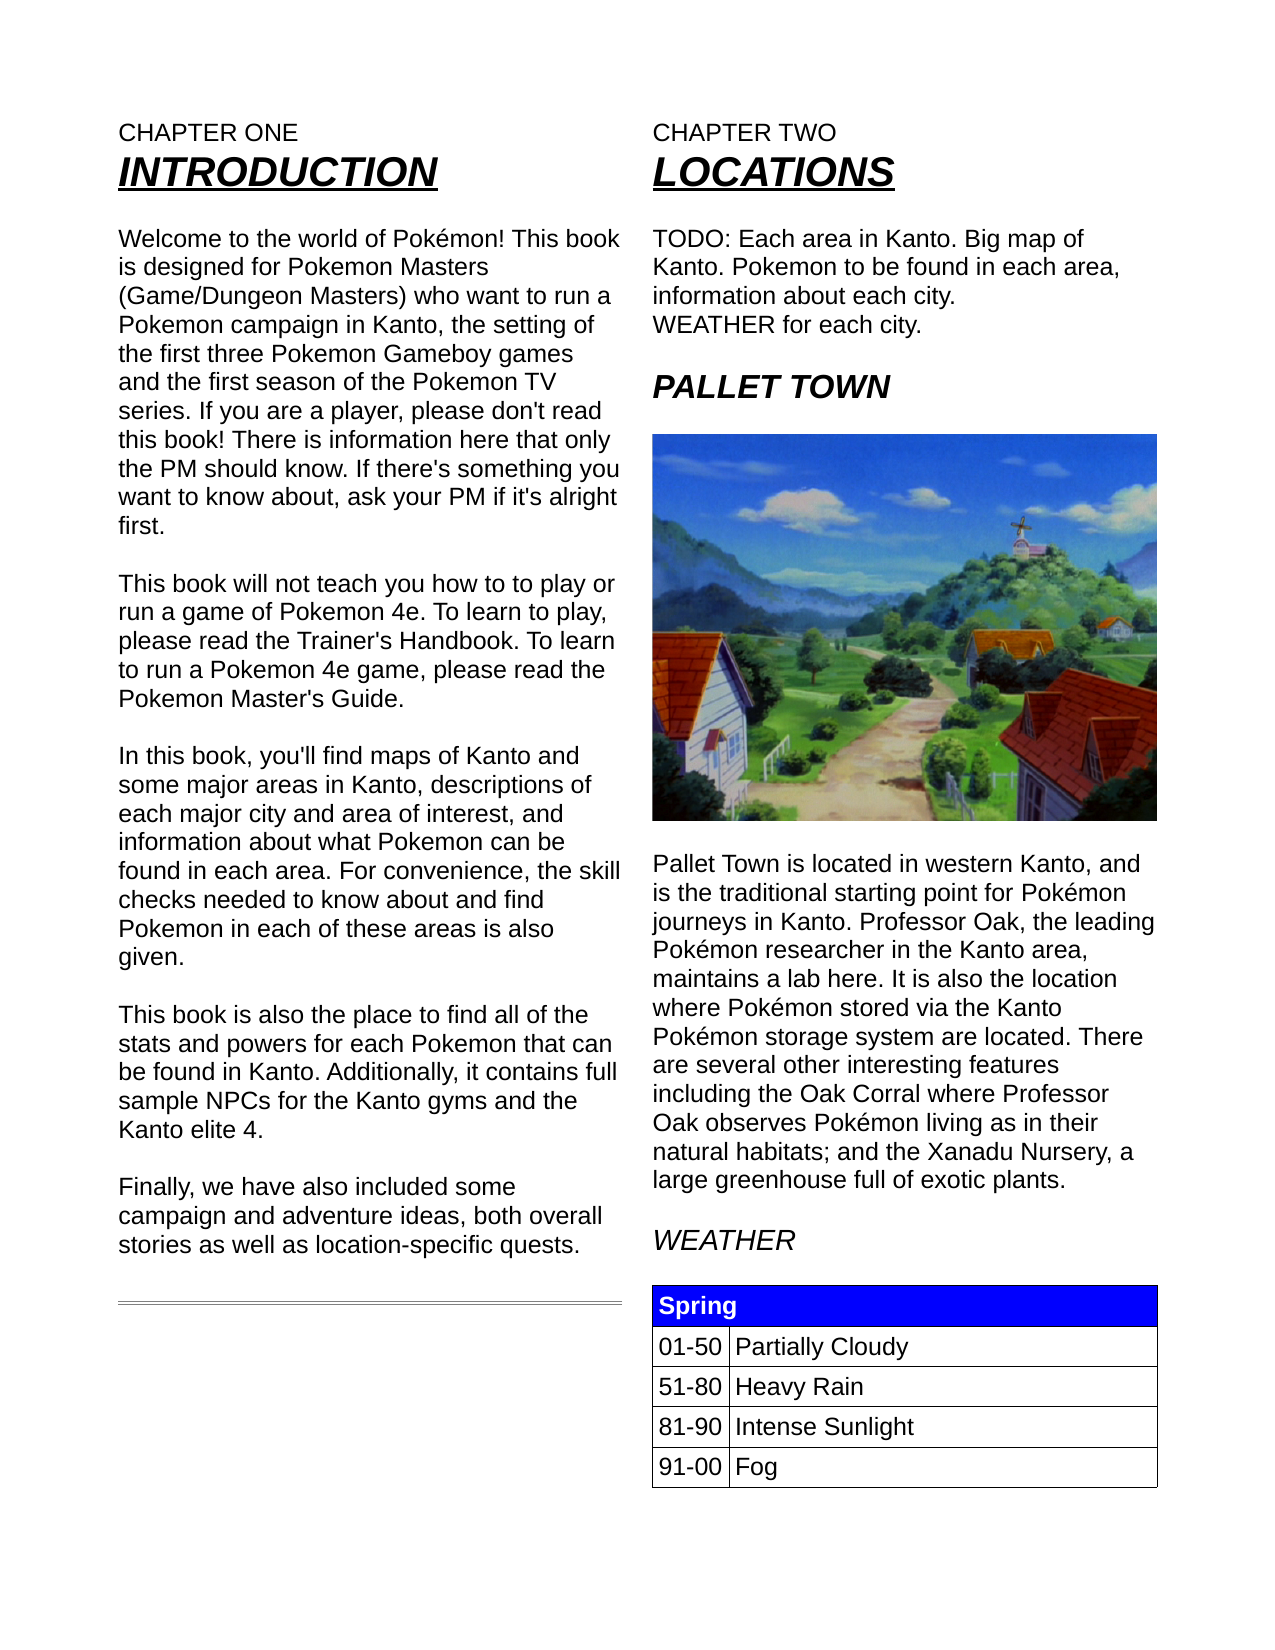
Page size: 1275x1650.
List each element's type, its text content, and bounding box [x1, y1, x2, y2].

table_cell 01-50 [653, 1327, 729, 1366]
table_cell 81-90 [653, 1407, 729, 1447]
text This book will not teach you how to to play or run a game of Pokemon 4e. To learn to play, please read the Trainer's Handbook. To learn to run a Pokemon 4e game, please read the Pokemon Master's Guide. [118, 568, 622, 712]
subtitle INTRODUCTION [118, 147, 622, 195]
table_header Spring [653, 1286, 1157, 1326]
subtitle PALLET TOWN [652, 367, 1157, 406]
text In this book, you'll find maps of Kanto and some major areas in Kanto, descriptions of each major city and area of interest, and information about what Pokemon can be found in each area. For convenience, the skill checks needed to know about and find Pokemon in each of these areas is also given. [118, 741, 622, 971]
text WEATHER for each city. [652, 310, 1157, 338]
text Welcome to the world of Pokémon! This book is designed for Pokemon Masters (Game/Dungeon Masters) who want to run a Pokemon campaign in Kanto, the setting of the first three Pokemon Gameboy games and the first season of the Pokemon TV series. If you are a player, please don't read this book! There is information here that only the PM should know. If there's something you want to know about, ask your PM if it's alright first. [118, 223, 622, 540]
table_cell Fog [730, 1448, 1157, 1487]
table_cell 91-00 [653, 1448, 729, 1487]
text Pallet Town is located in western Kanto, and is the traditional starting point for Pokémon journeys in Kanto. Professor Oak, the leading Pokémon researcher in the Kanto area, maintains a lab here. It is also the location where Pokémon stored via the Kanto Pokémon storage system are located. There are several other interesting features including the Oak Corral where Professor Oak observes Pokémon living as in their natural habitats; and the Xanadu Nursery, a large greenhouse full of exotic plants. [652, 849, 1157, 1194]
picture [652, 434, 1157, 821]
table_cell 51-80 [653, 1367, 729, 1406]
text CHAPTER ONE [118, 118, 622, 147]
subtitle LOCATIONS [652, 147, 1157, 195]
text Finally, we have also included some campaign and adventure ideas, both overall stories as well as location-specific quests. [118, 1172, 622, 1258]
subtitle WEATHER [652, 1223, 1157, 1257]
table_cell Intense Sunlight [730, 1407, 1157, 1447]
table_cell Heavy Rain [730, 1367, 1157, 1406]
text This book is also the place to find all of the stats and powers for each Pokemon that can be found in Kanto. Additionally, it contains full sample NPCs for the Kanto gyms and the Kanto elite 4. [118, 1000, 622, 1143]
text TODO: Each area in Kanto. Big map of Kanto. Pokemon to be found in each area, information about each city. [652, 223, 1157, 310]
table_cell Partially Cloudy [730, 1327, 1157, 1366]
text CHAPTER TWO [652, 118, 1157, 147]
